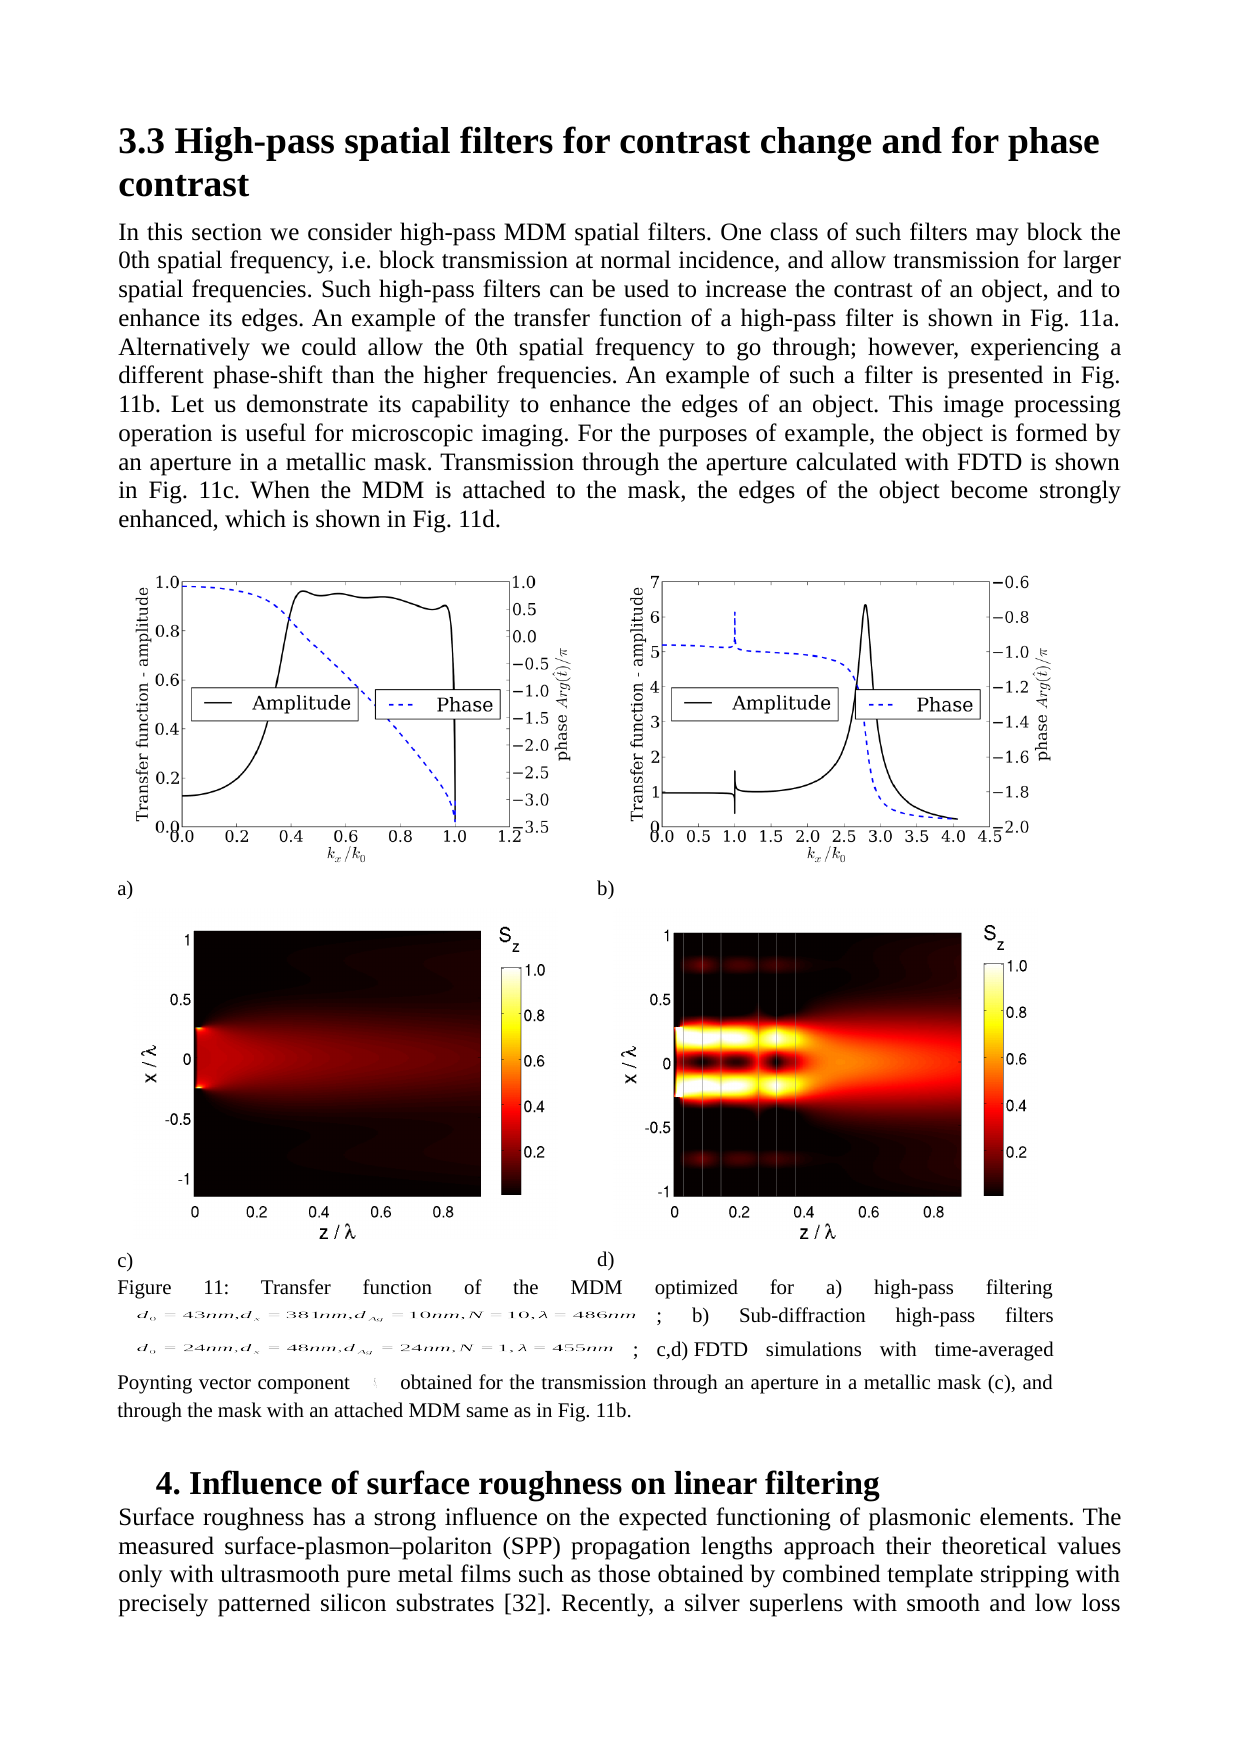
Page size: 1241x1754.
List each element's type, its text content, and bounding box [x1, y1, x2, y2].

table_header a) [106, 533, 586, 899]
subtitle 4. Influence of surface roughness on linear filtering [156, 1464, 1122, 1502]
picture [613, 908, 1038, 1239]
subtitle 3.3 High-pass spatial filters for contrast change and for phase contrast [118, 118, 1122, 204]
table_header b) [586, 533, 1065, 899]
picture [133, 908, 558, 1239]
picture [118, 534, 573, 874]
table_cell d) [586, 900, 1065, 1272]
table_cell c) [106, 900, 586, 1272]
table_cell Figure 11: Transfer function of the MDM optimized for a) high-pass filtering; b) Sub-diffraction high-pass filters; c,d) FDTD simulations with time-averaged Poynting vector component obtained for the transmission through an aperture in a metallic mask (c), and through the mask with an attached MDM same as in Fig. 11b. [106, 1272, 1065, 1422]
picture [598, 534, 1053, 874]
text Surface roughness has a strong influence on the expected functioning of plasmonic elements. The measured surface-plasmon–polariton (SPP) propagation lengths approach their theoretical values only with ultrasmooth pure metal films such as those obtained by combined template stripping with precisely patterned silicon substrates [32]. Recently, a silver superlens with smooth and low loss [118, 1502, 1122, 1617]
text In this section we consider high-pass MDM spatial filters. One class of such filters may block the 0th spatial frequency, i.e. block transmission at normal incidence, and allow transmission for larger spatial frequencies. Such high-pass filters can be used to increase the contrast of an object, and to enhance its edges. An example of the transfer function of a high-pass filter is shown in Fig. 11a. Alternatively we could allow the 0th spatial frequency to go through; however, experiencing a different phase-shift than the higher frequencies. An example of such a filter is presented in Fig. 11b. Let us demonstrate its capability to enhance the edges of an object. This image processing operation is useful for microscopic imaging. For the purposes of example, the object is formed by an aperture in a metallic mask. Transmission through the aperture calculated with FDTD is shown in Fig. 11c. When the MDM is attached to the mask, the edges of the object become strongly enhanced, which is shown in Fig. 11d. [118, 217, 1122, 533]
